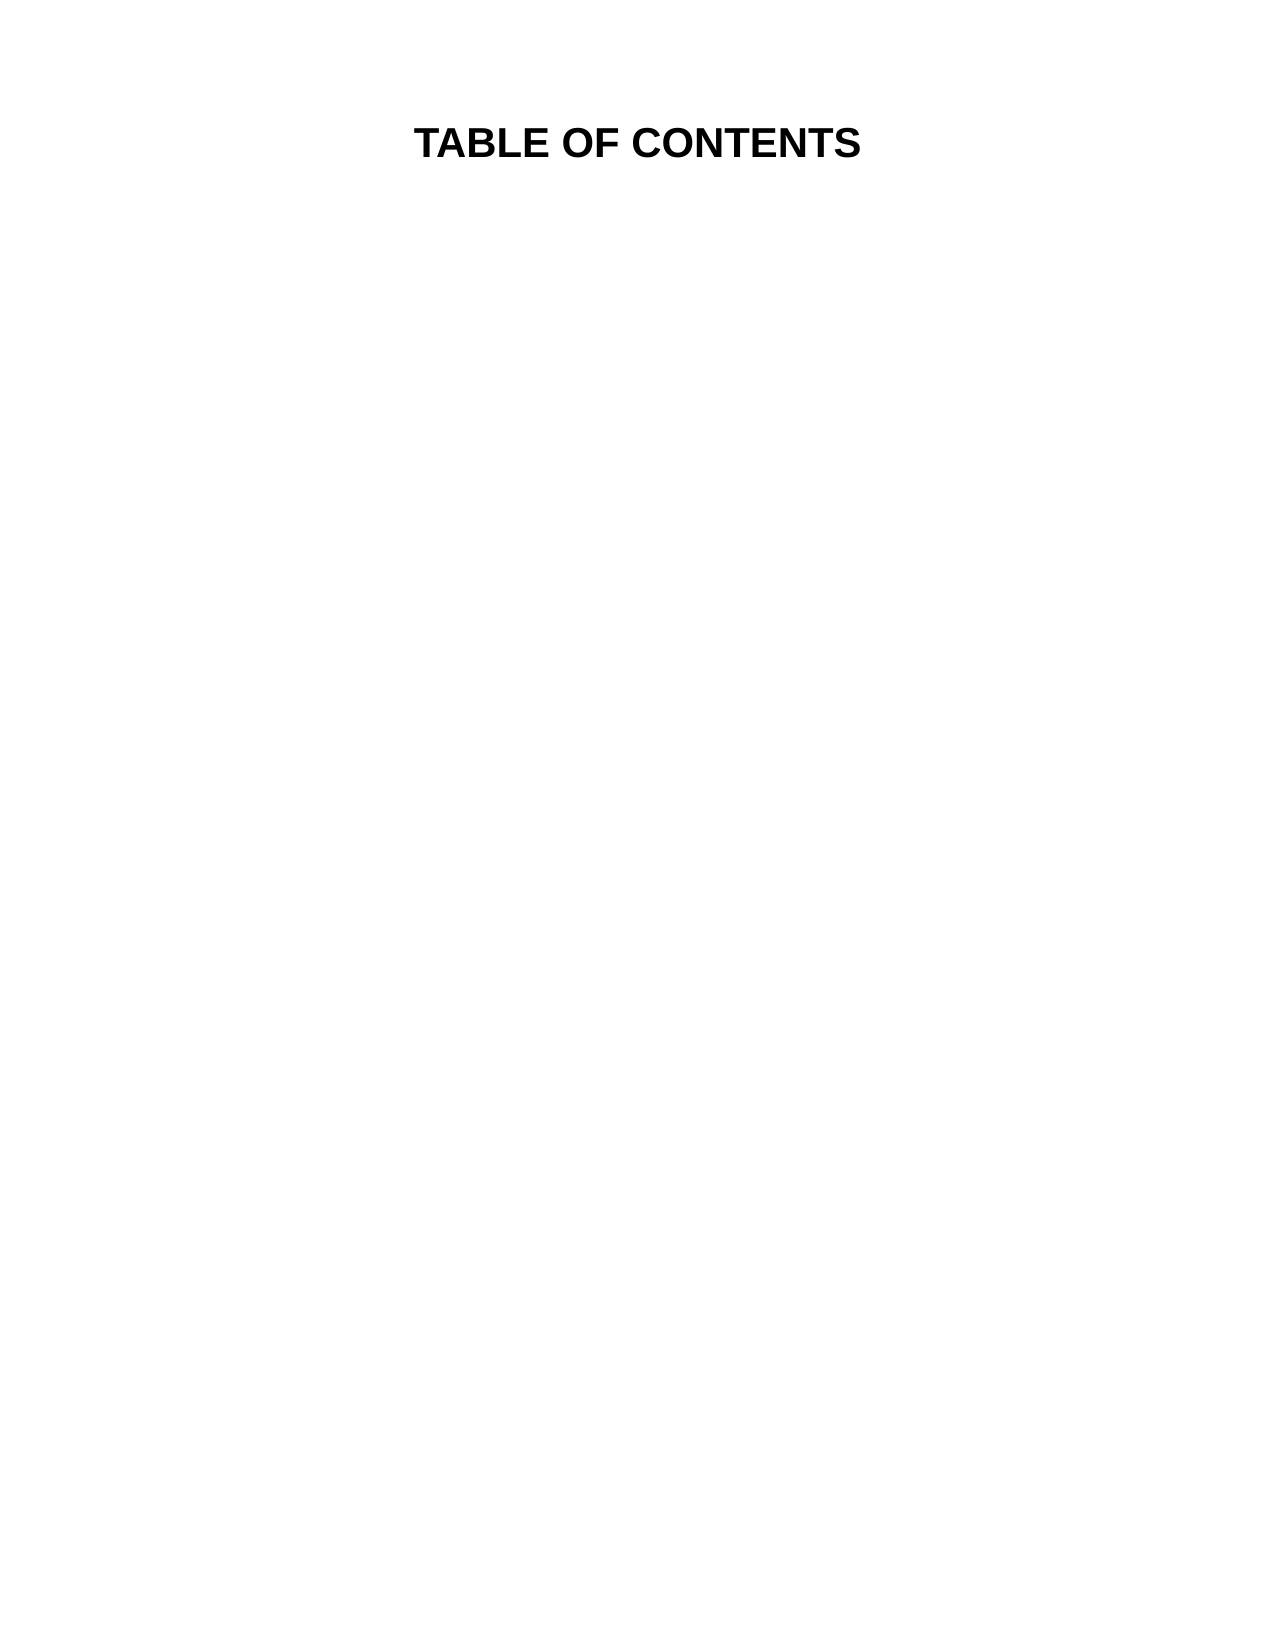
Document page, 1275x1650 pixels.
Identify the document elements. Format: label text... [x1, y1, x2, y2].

subtitle TABLE OF CONTENTS [118, 118, 1157, 166]
